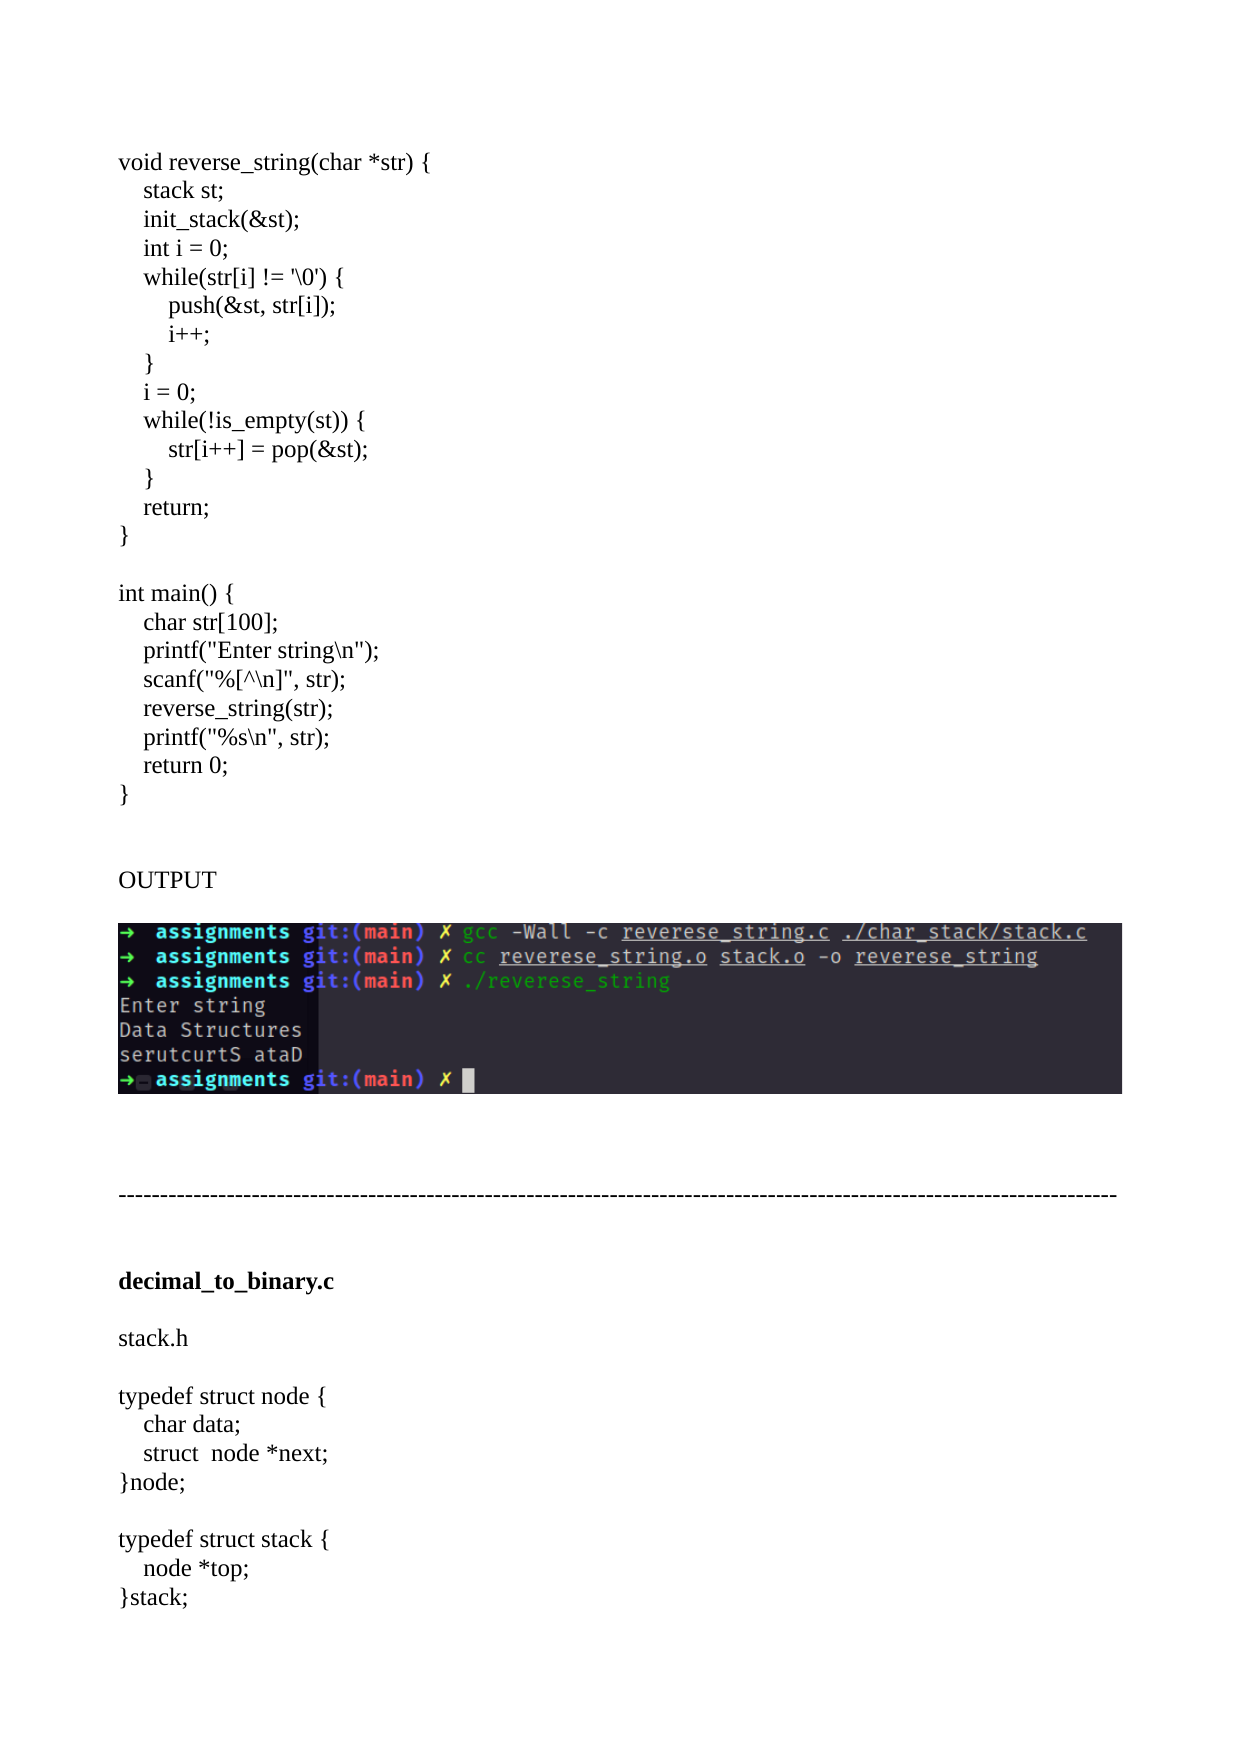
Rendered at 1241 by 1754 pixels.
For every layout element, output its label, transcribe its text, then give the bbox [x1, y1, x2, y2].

text void reverse_string(char *str) { [118, 147, 1122, 176]
text }stack; [118, 1582, 1122, 1611]
text stack st; [118, 176, 1122, 204]
text typedef struct stack { [118, 1524, 1122, 1553]
text } [118, 463, 1122, 492]
text i = 0; [118, 377, 1122, 406]
text str[i++] = pop(&st); [118, 434, 1122, 463]
text printf("Enter string\n"); [118, 636, 1122, 664]
text }node; [118, 1467, 1122, 1496]
text struct node *next; [118, 1438, 1122, 1467]
text } [118, 779, 1122, 808]
text printf("%s\n", str); [118, 722, 1122, 751]
text reverse_string(str); [118, 693, 1122, 722]
text char str[100]; [118, 607, 1122, 636]
text int i = 0; [118, 233, 1122, 262]
text typedef struct node { [118, 1381, 1122, 1409]
text node *top; [118, 1553, 1122, 1582]
text } [118, 521, 1122, 549]
text } [118, 348, 1122, 377]
text decimal_to_binary.c [118, 1266, 1122, 1294]
text return 0; [118, 751, 1122, 779]
text ------------------------------------------------------------------------------------------------------------------------ [118, 1179, 1122, 1208]
text i++; [118, 319, 1122, 348]
text return; [118, 492, 1122, 521]
picture [118, 923, 1123, 1094]
text scanf("%[^\n]", str); [118, 664, 1122, 693]
text init_stack(&st); [118, 204, 1122, 233]
text while(!is_empty(st)) { [118, 406, 1122, 434]
text int main() { [118, 578, 1122, 607]
text OUTPUT [118, 866, 1122, 894]
text stack.h [118, 1323, 1122, 1352]
text while(str[i] != '\0') { [118, 262, 1122, 291]
text char data; [118, 1409, 1122, 1438]
text push(&st, str[i]); [118, 291, 1122, 319]
